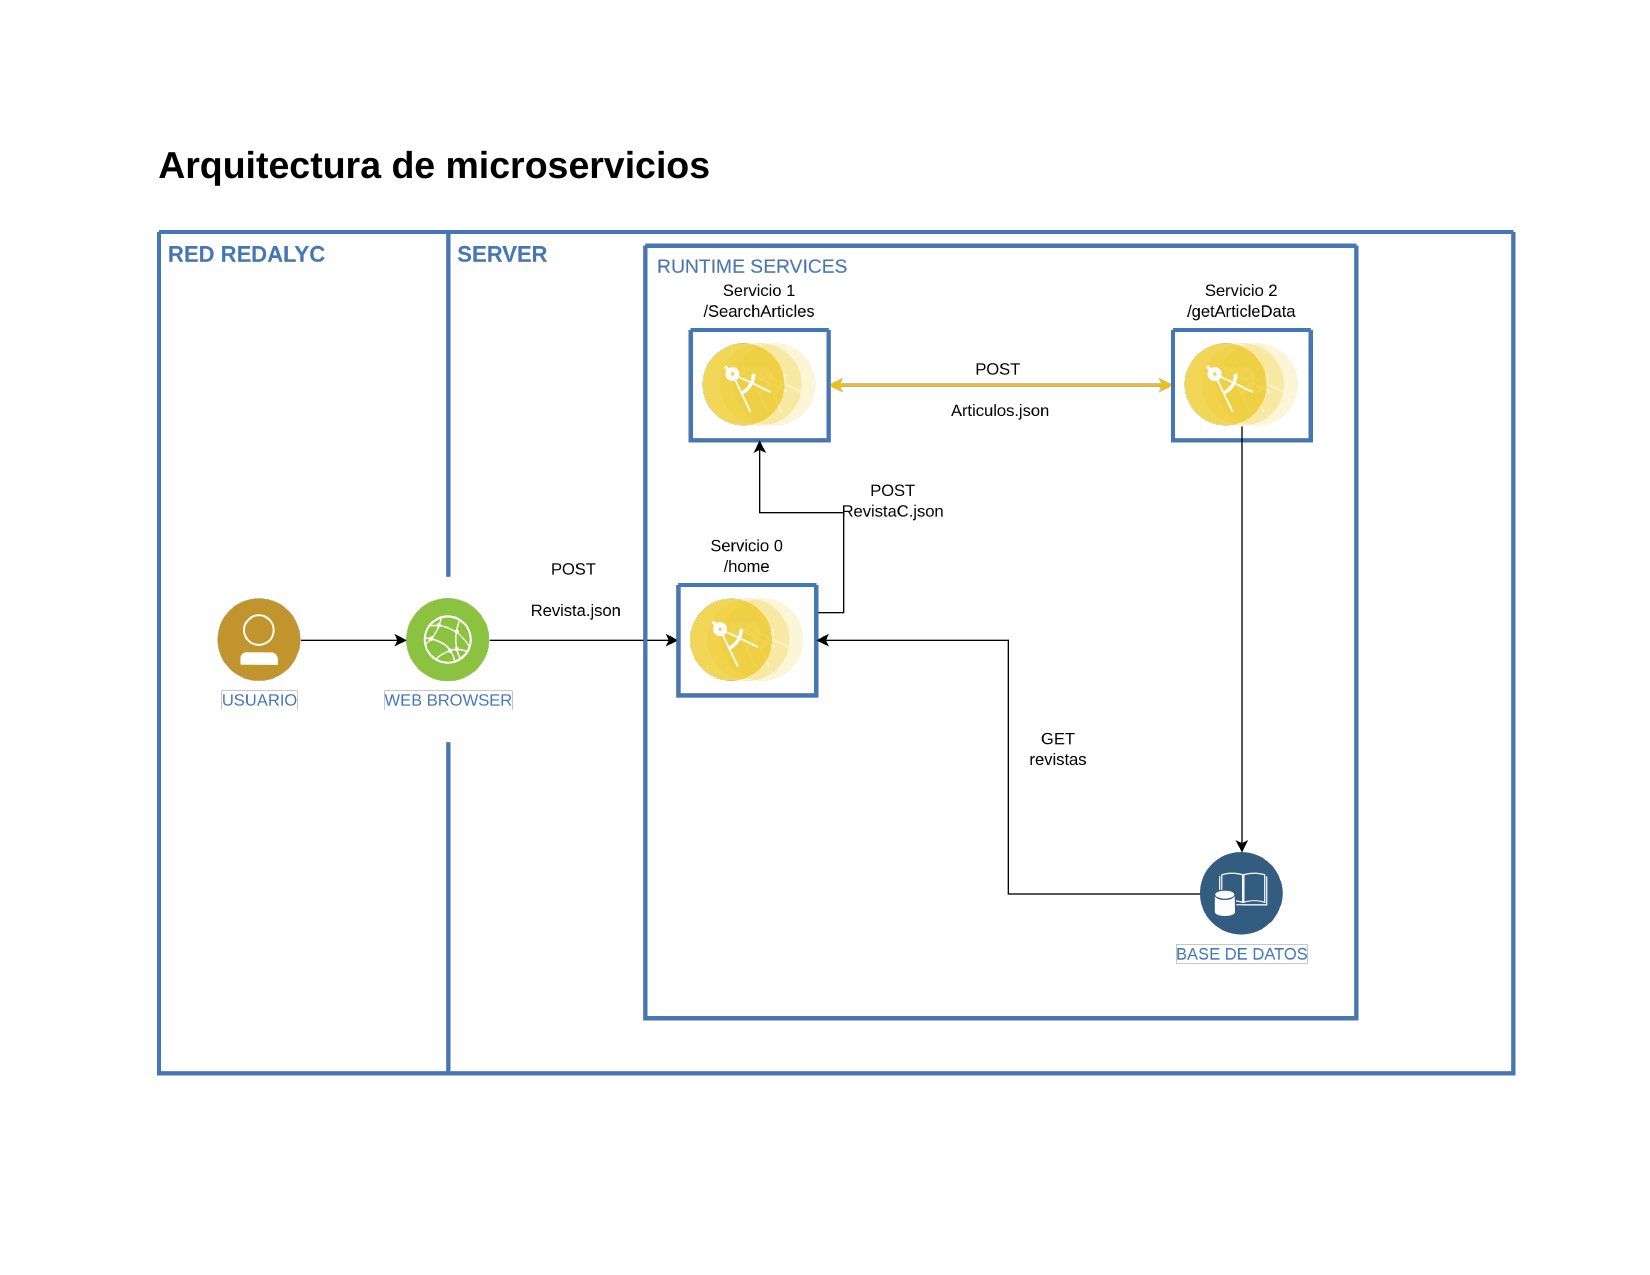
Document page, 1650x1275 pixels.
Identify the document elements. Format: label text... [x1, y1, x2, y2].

picture [143, 217, 1529, 1089]
subtitle Arquitectura de microservicios [118, 143, 750, 186]
